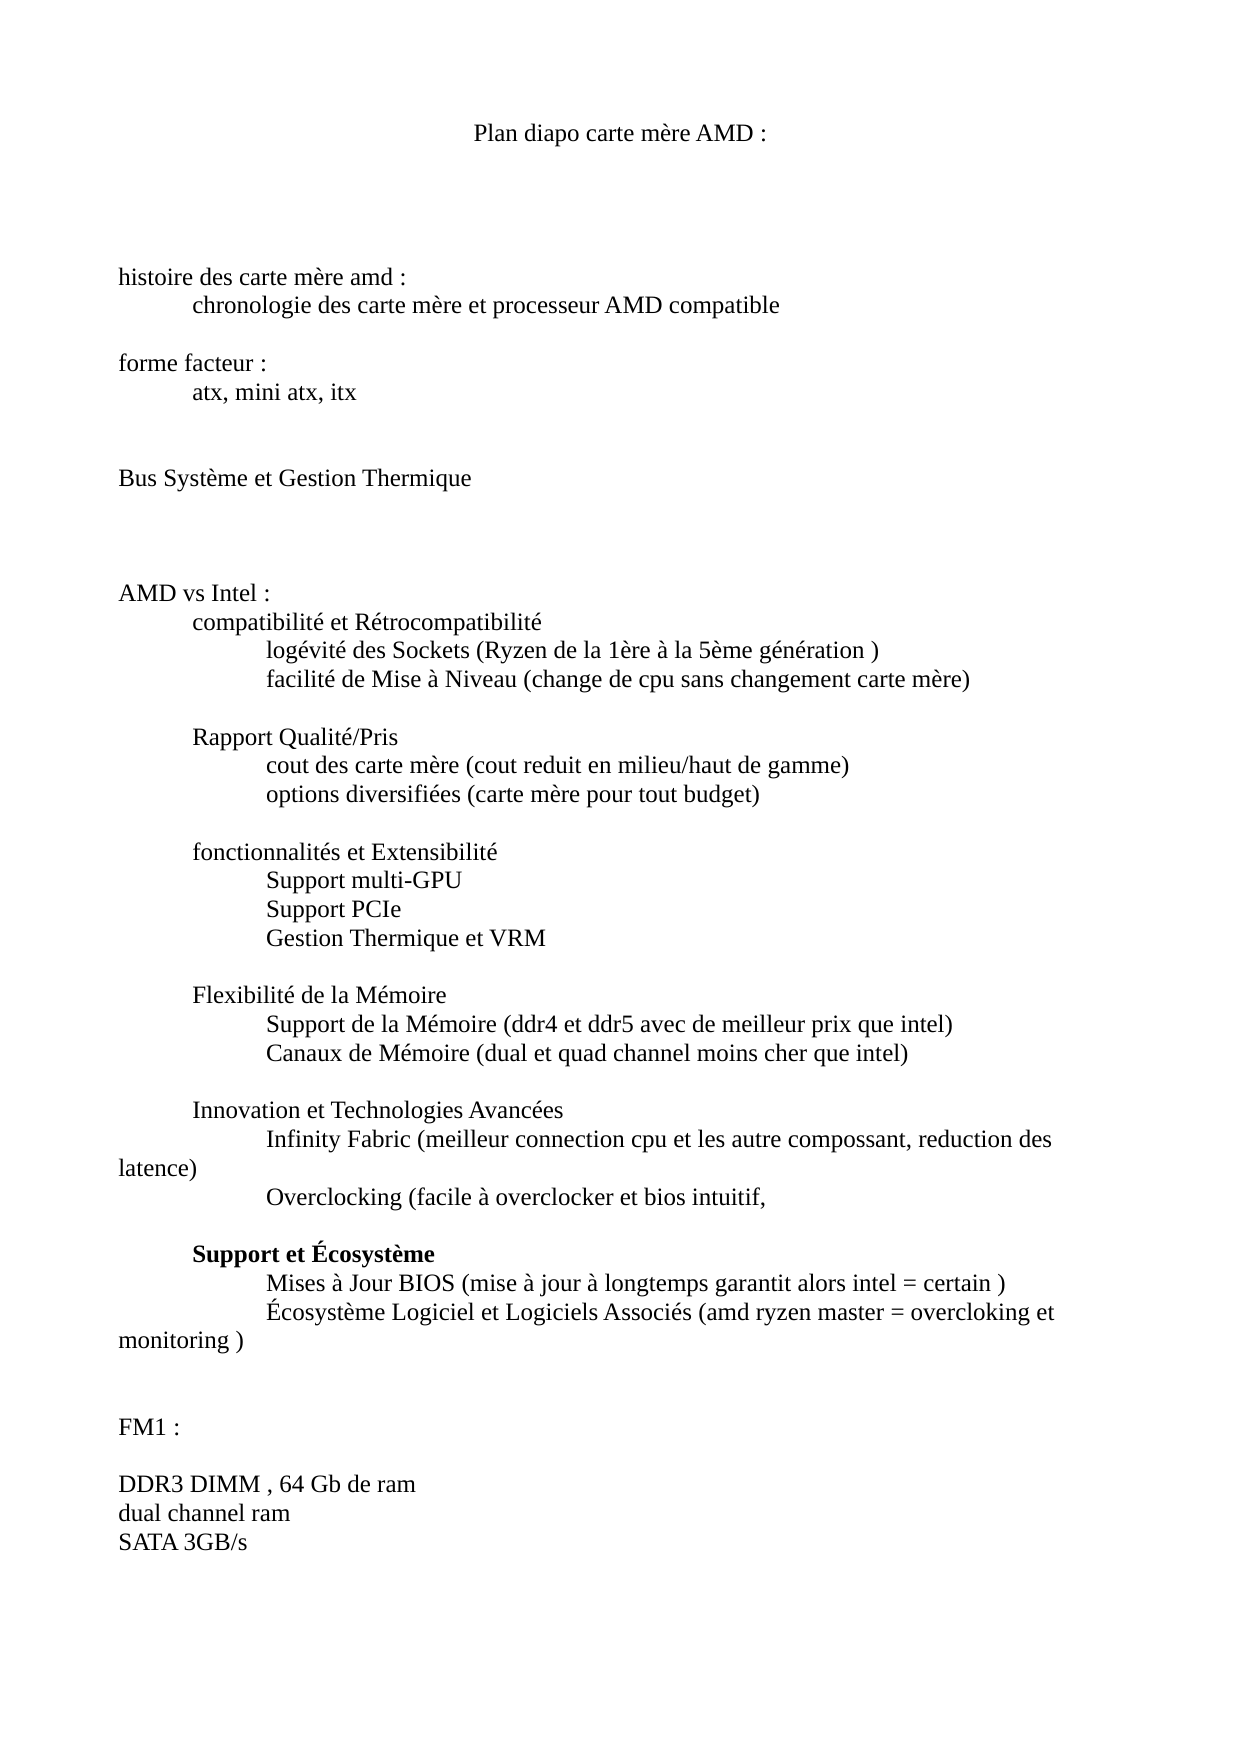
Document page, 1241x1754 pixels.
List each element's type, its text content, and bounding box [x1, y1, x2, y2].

text fonctionnalités et Extensibilité [118, 837, 1122, 866]
text chronologie des carte mère et processeur AMD compatible [118, 291, 1122, 319]
text atx, mini atx, itx [118, 377, 1122, 406]
text histoire des carte mère amd : [118, 262, 1122, 291]
text Support PCIe [118, 894, 1122, 923]
text forme facteur : [118, 348, 1122, 377]
text SATA 3GB/s [118, 1527, 1122, 1556]
text Gestion Thermique et VRM [118, 923, 1122, 952]
text facilité de Mise à Niveau (change de cpu sans changement carte mère) [118, 664, 1122, 693]
text FM1 : [118, 1412, 1122, 1441]
text options diversifiées (carte mère pour tout budget) [118, 779, 1122, 808]
text logévité des Sockets (Ryzen de la 1ère à la 5ème génération ) [118, 636, 1122, 664]
text Plan diapo carte mère AMD : [118, 118, 1122, 147]
text Infinity Fabric (meilleur connection cpu et les autre compossant, reduction des latence) [118, 1124, 1122, 1182]
text AMD vs Intel : [118, 578, 1122, 607]
text cout des carte mère (cout reduit en milieu/haut de gamme) [118, 751, 1122, 779]
text Support et Écosystème [118, 1239, 1122, 1268]
text Canaux de Mémoire (dual et quad channel moins cher que intel) [118, 1038, 1122, 1067]
text Innovation et Technologies Avancées [118, 1096, 1122, 1124]
text Support de la Mémoire (ddr4 et ddr5 avec de meilleur prix que intel) [118, 1009, 1122, 1038]
text Rapport Qualité/Pris [118, 722, 1122, 751]
text compatibilité et Rétrocompatibilité [118, 607, 1122, 636]
text Bus Système et Gestion Thermique [118, 463, 1122, 492]
text dual channel ram [118, 1498, 1122, 1527]
text Overclocking (facile à overclocker et bios intuitif, [118, 1182, 1122, 1211]
text Flexibilité de la Mémoire [118, 981, 1122, 1009]
text DDR3 DIMM , 64 Gb de ram [118, 1469, 1122, 1498]
text Support multi-GPU [118, 866, 1122, 894]
text Écosystème Logiciel et Logiciels Associés (amd ryzen master = overcloking et monitoring ) [118, 1297, 1122, 1354]
text Mises à Jour BIOS (mise à jour à longtemps garantit alors intel = certain ) [118, 1268, 1122, 1297]
